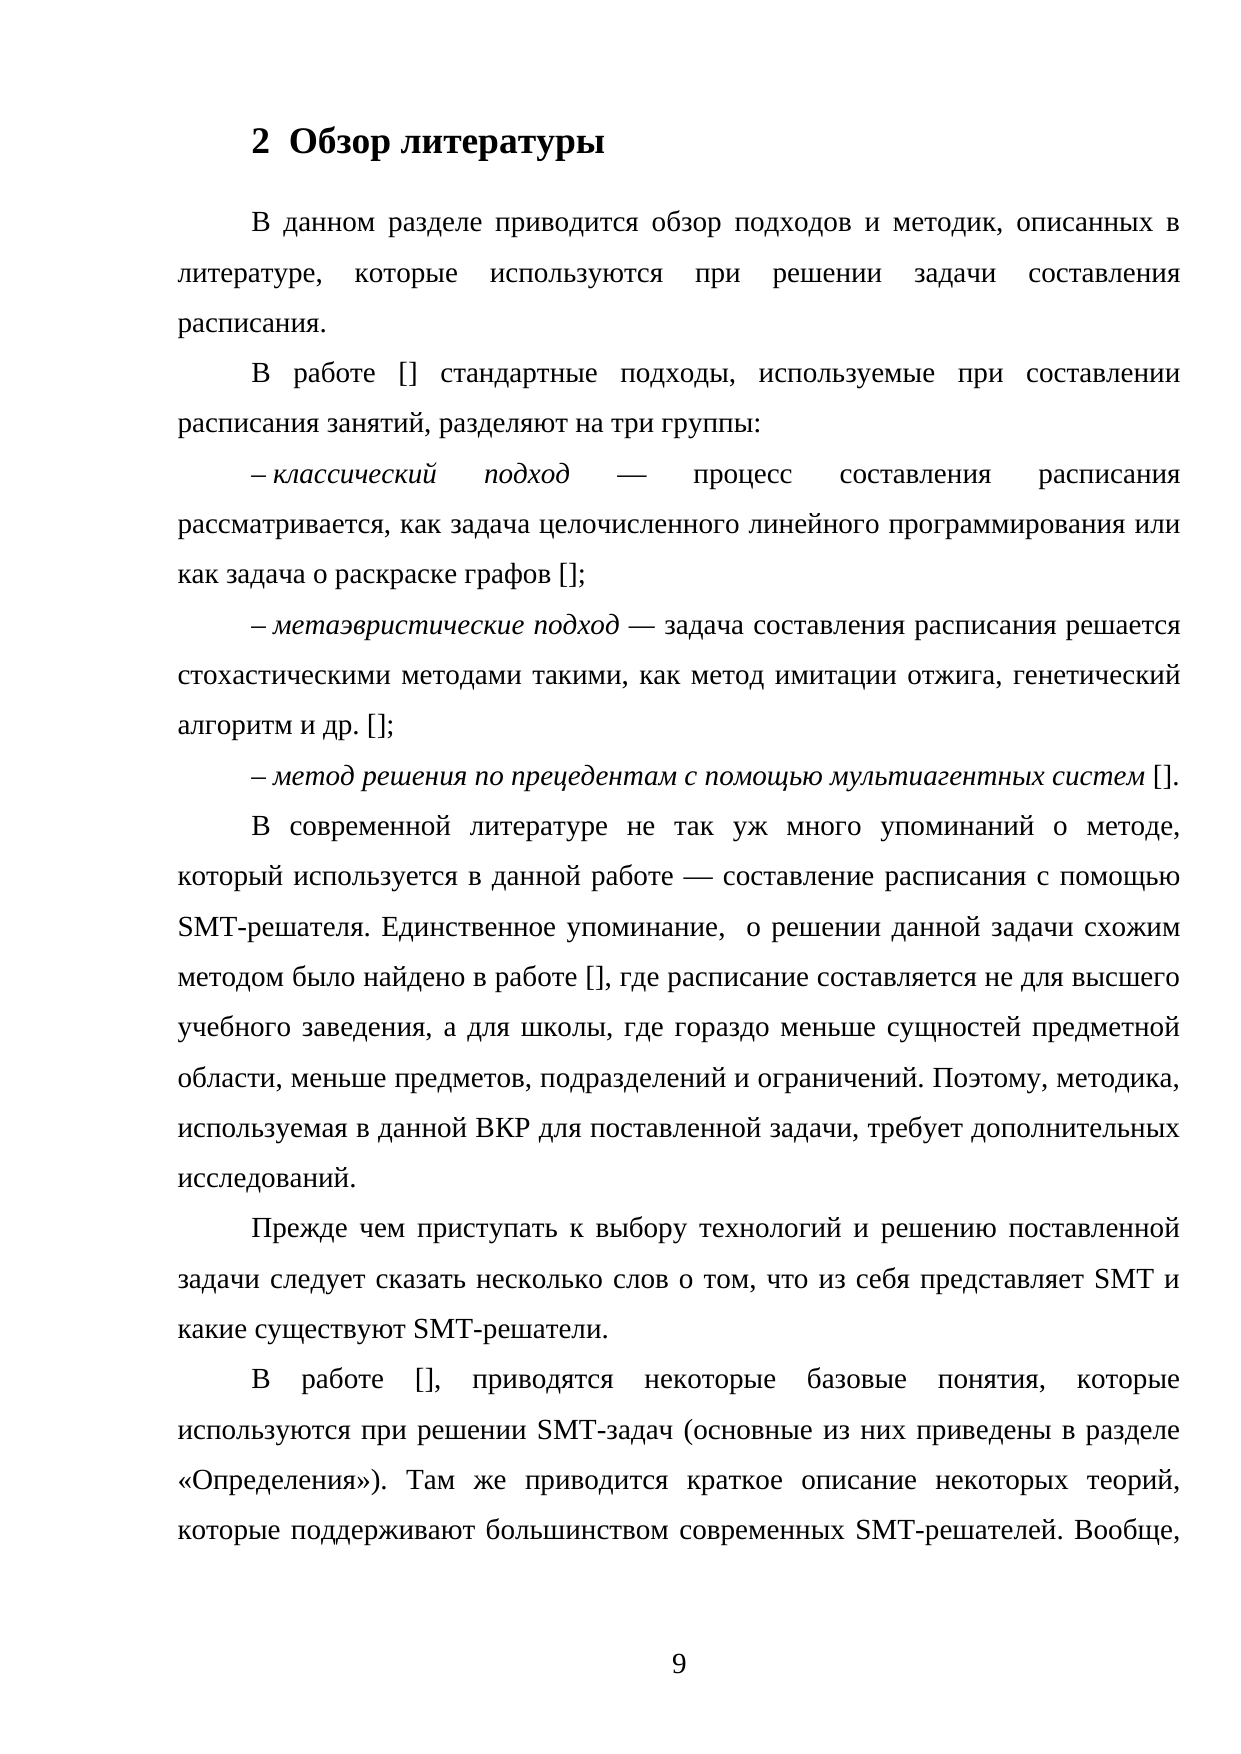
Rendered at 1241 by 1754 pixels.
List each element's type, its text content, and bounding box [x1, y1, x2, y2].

text Прежде чем приступать к выбору технологий и решению поставленной задачи следует сказать несколько слов о том, что из себя представляет SMT и какие существуют SMT-решатели. [177, 1211, 1181, 1345]
list классический подход — процесс составления расписания рассматривается, как задача целочисленного линейного программирования или как задача о раскраске графов []; [177, 456, 1181, 590]
text В современной литературе не так уж много упоминаний о методе, который используется в данной работе — составление расписания с помощью SMT-решателя. Единственное упоминание, о решении данной задачи схожим методом было найдено в работе [], где расписание составляется не для высшего учебного заведения, а для школы, где гораздо меньше сущностей предметной области, меньше предметов, подразделений и ограничений. Поэтому, методика, используемая в данной ВКР для поставленной задачи, требует дополнительных исследований. [177, 808, 1181, 1194]
list метаэвристические подход — задача составления расписания решается стохастическими методами такими, как метод имитации отжига, генетический алгоритм и др. []; [177, 607, 1181, 741]
subtitle Обзор литературы [177, 118, 1181, 161]
list метод решения по прецедентам с помощью мультиагентных систем []. [177, 758, 1181, 791]
text В работе [] стандартные подходы, используемые при составлении расписания занятий, разделяют на три группы: [177, 355, 1181, 439]
text В работе [], приводятся некоторые базовые понятия, которые используются при решении SMT-задач (основные из них приведены в разделе «Определения»). Там же приводится краткое описание некоторых теорий, которые поддерживают большинством современных SMT-решателей. Вообще, [177, 1362, 1181, 1546]
text В данном разделе приводится обзор подходов и методик, описанных в литературе, которые используются при решении задачи составления расписания. [177, 204, 1181, 338]
